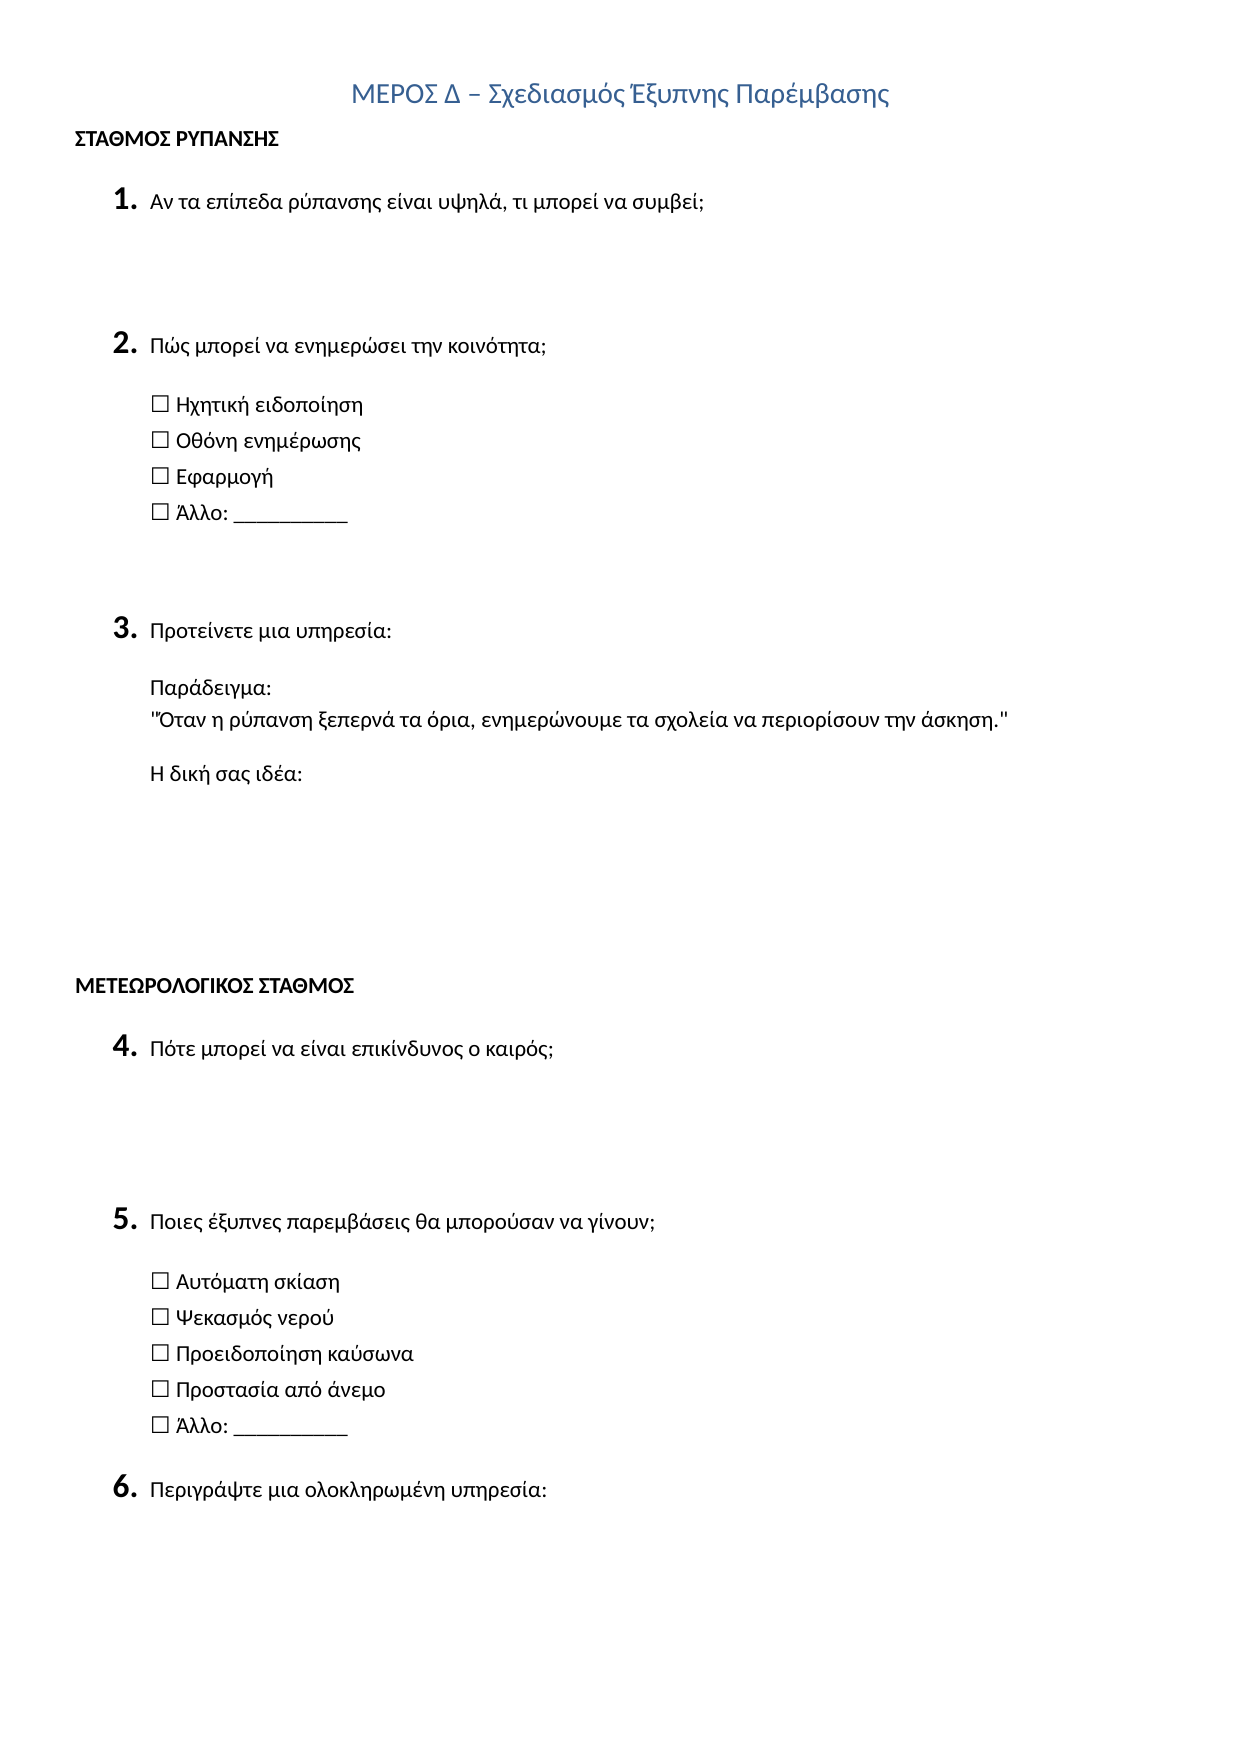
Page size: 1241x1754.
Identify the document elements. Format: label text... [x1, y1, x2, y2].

text ☐ Αυτόματη σκίαση ☐ Ψεκασμός νερού ☐ Προειδοποίηση καύσωνα ☐ Προστασία από άνεμο ☐ Άλλο: __________ [150, 1265, 1165, 1440]
text ☐ Ηχητική ειδοποίηση ☐ Οθόνη ενημέρωσης ☐ Εφαρμογή ☐ Άλλο: __________ [150, 388, 1165, 527]
list Πώς μπορεί να ενημερώσει την κοινότητα; [112, 321, 1165, 361]
list Περιγράψτε μια ολοκληρωμένη υπηρεσία: [112, 1466, 1165, 1506]
text Η δική σας ιδέα: [75, 759, 1165, 787]
text Παράδειγμα: "Όταν η ρύπανση ξεπερνά τα όρια, ενημερώνουμε τα σχολεία να περιορίσουν την άσκηση." [150, 673, 1165, 734]
list Πότε μπορεί να είναι επικίνδυνος ο καιρός; [112, 1024, 1165, 1064]
subtitle ΜΕΡΟΣ Δ – Σχεδιασμός Έξυπνης Παρέμβασης [75, 75, 1165, 111]
text ΣΤΑΘΜΟΣ ΡΥΠΑΝΣΗΣ [75, 124, 1165, 152]
list Προτείνετε μια υπηρεσία: [112, 606, 1165, 647]
list Ποιες έξυπνες παρεμβάσεις θα μπορούσαν να γίνουν; [112, 1197, 1165, 1238]
list Αν τα επίπεδα ρύπανσης είναι υψηλά, τι μπορεί να συμβεί; [112, 177, 1165, 218]
text ΜΕΤΕΩΡΟΛΟΓΙΚΟΣ ΣΤΑΘΜΟΣ [75, 971, 1165, 999]
